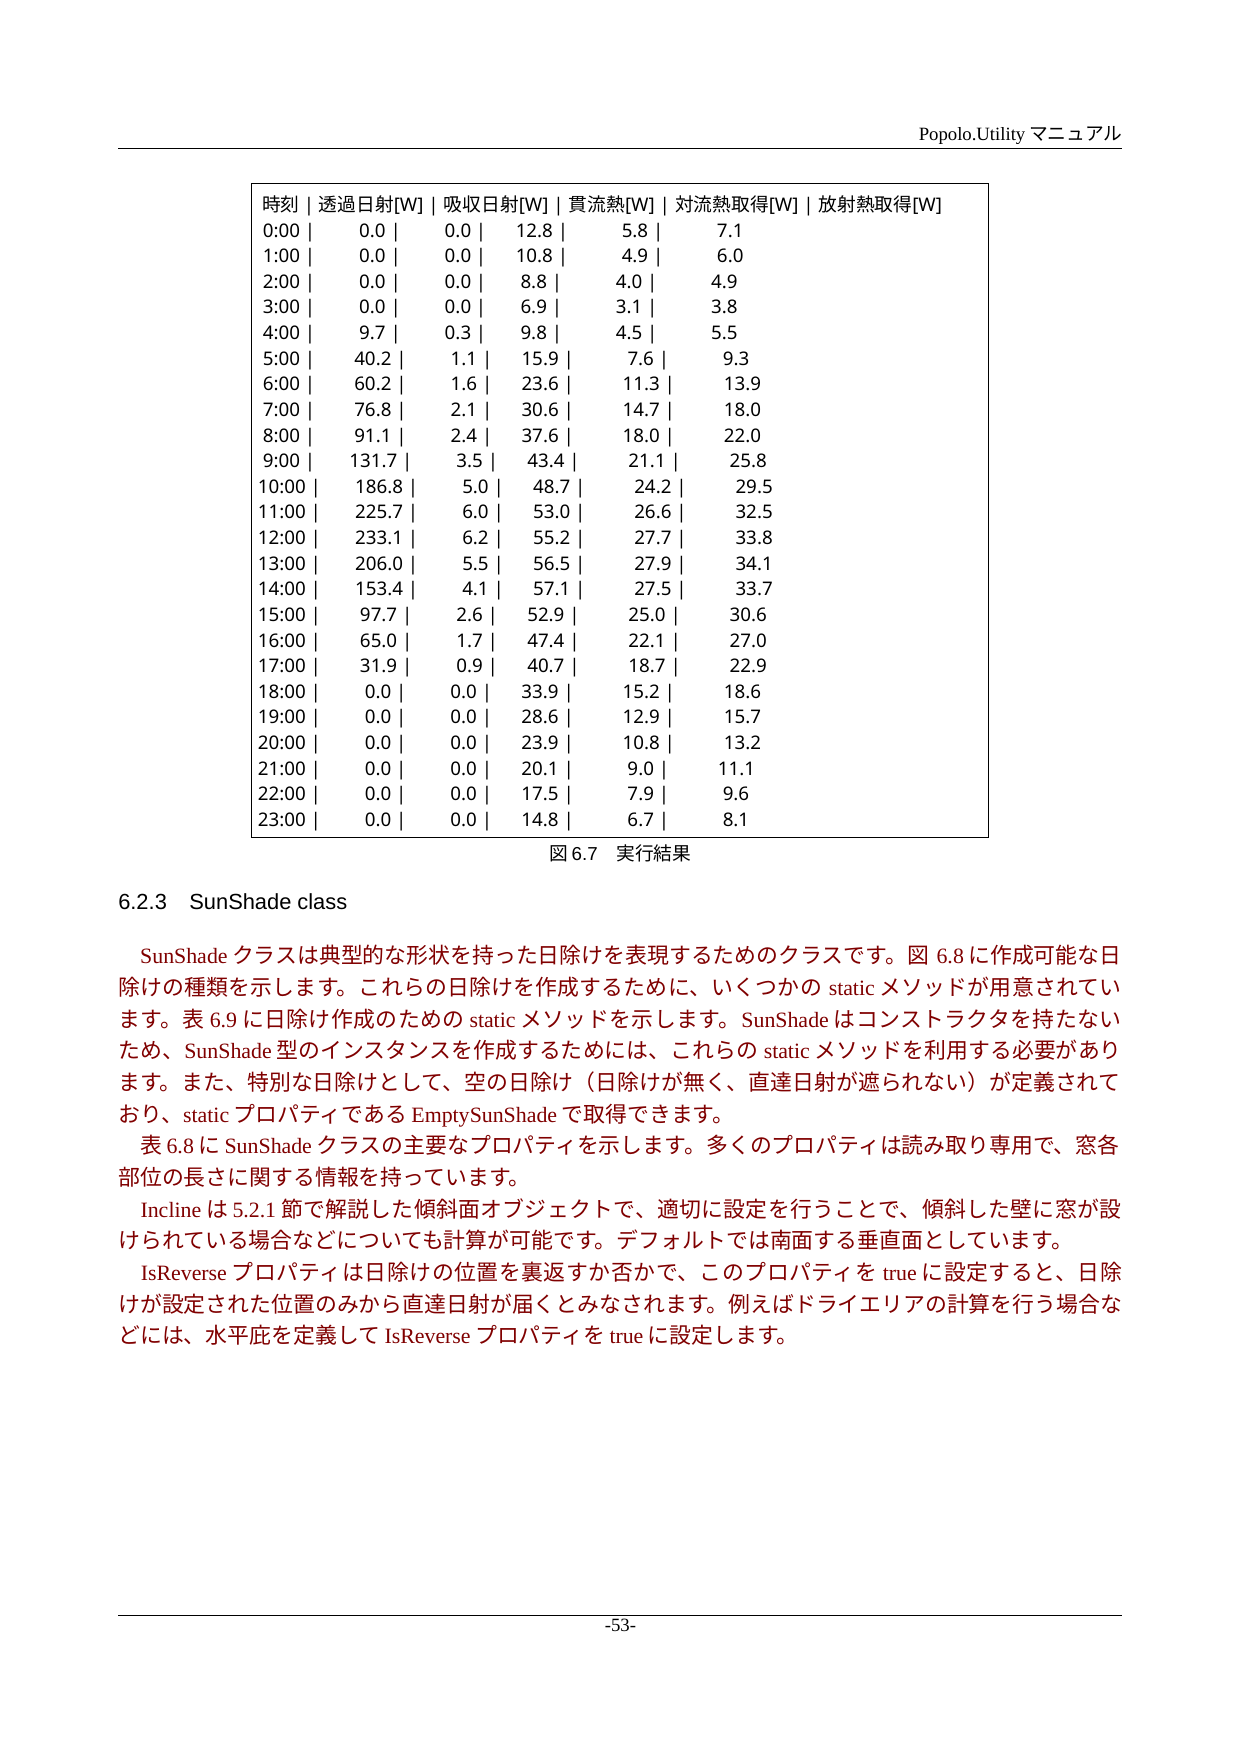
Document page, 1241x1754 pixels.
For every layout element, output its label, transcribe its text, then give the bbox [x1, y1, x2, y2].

text Inclineは5.2.1節で解説した傾斜面オブジェクトで、適切に設定を行うことで、傾斜した壁に窓が設けられている場合などについても計算が可能です。デフォルトでは南面する垂直面としています。 [118, 1192, 1122, 1255]
text 図6.7 実行結果 [252, 838, 988, 865]
text IsReverseプロパティは日除けの位置を裏返すか否かで、このプロパティをtrueに設定すると、日除けが設定された位置のみから直達日射が届くとみなされます。例えばドライエリアの計算を行う場合などには、水平庇を定義してIsReverseプロパティをtrueに設定します。 [118, 1255, 1122, 1350]
text SunShadeクラスは典型的な形状を持った日除けを表現するためのクラスです。図6.8に作成可能な日除けの種類を示します。これらの日除けを作成するために、いくつかのstaticメソッドが用意されています。表6.9に日除け作成のためのstaticメソッドを示します。SunShadeはコンストラクタを持たないため、SunShade型のインスタンスを作成するためには、これらのstaticメソッドを利用する必要があります。また、特別な日除けとして、空の日除け（日除けが無く、直達日射が遮られない）が定義されており、staticプロパティであるEmptySunShadeで取得できます。 [118, 938, 1122, 1128]
subtitle SunShade class [118, 889, 1122, 914]
text 表6.8にSunShadeクラスの主要なプロパティを示します。多くのプロパティは読み取り専用で、窓各部位の長さに関する情報を持っています。 [118, 1128, 1122, 1192]
text 図6.7 実行結果 [252, 184, 988, 837]
